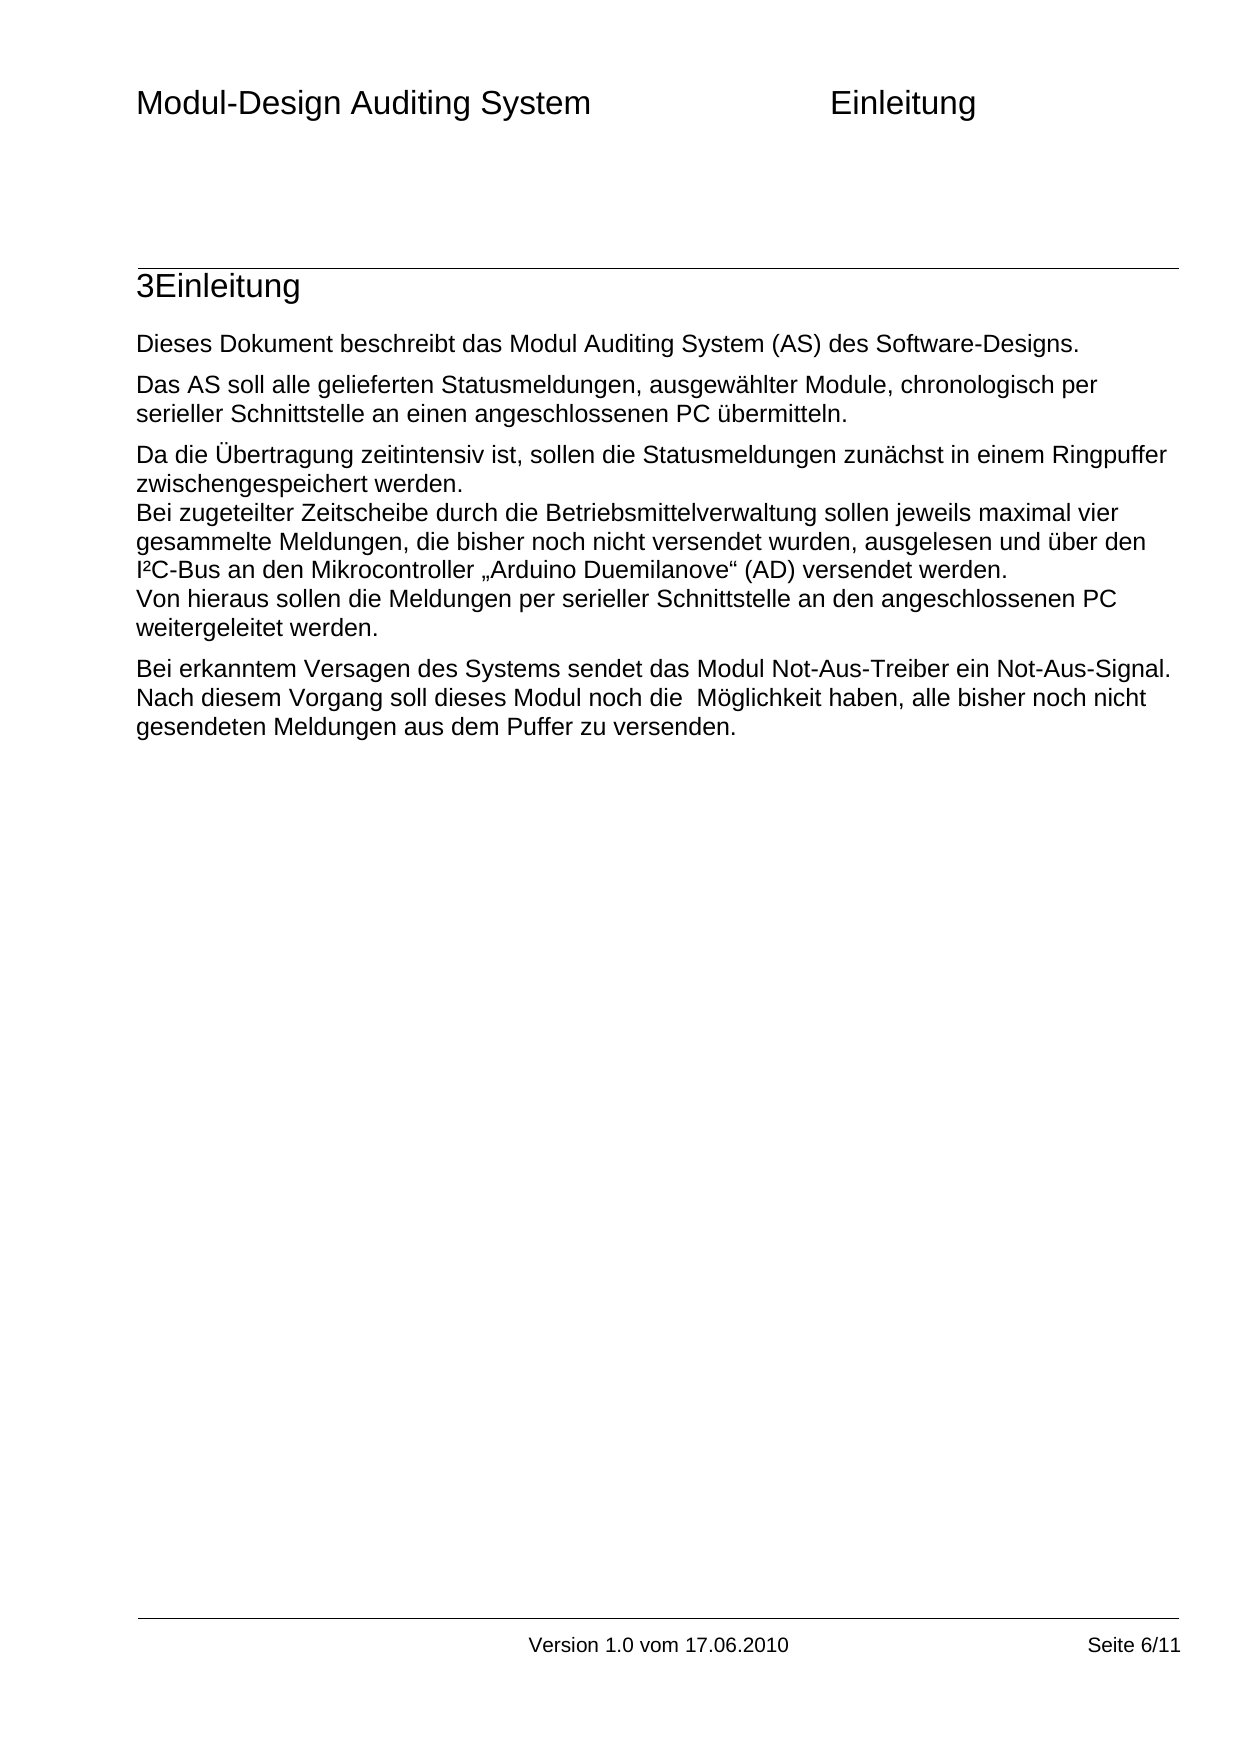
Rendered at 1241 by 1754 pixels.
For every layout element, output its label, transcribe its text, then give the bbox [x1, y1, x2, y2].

text Da die Übertragung zeitintensiv ist, sollen die Statusmeldungen zunächst in einem Ringpuffer zwischengespeichert werden. Bei zugeteilter Zeitscheibe durch die Betriebsmittelverwaltung sollen jeweils maximal vier gesammelte Meldungen, die bisher noch nicht versendet wurden, ausgelesen und über den I²C-Bus an den Mikrocontroller „Arduino Duemilanove“ (AD) versendet werden. Von hieraus sollen die Meldungen per serieller Schnittstelle an den angeschlossenen PC weitergeleitet werden. [136, 441, 1181, 642]
subtitle Einleitung [136, 289, 295, 304]
text Dieses Dokument beschreibt das Modul Auditing System (AS) des Software-Designs. [136, 329, 1181, 358]
subtitle Einleitung [294, 289, 1181, 304]
text Das AS soll alle gelieferten Statusmeldungen, ausgewählter Module, chronologisch per serieller Schnittstelle an einen angeschlossenen PC übermitteln. [136, 371, 1181, 428]
text Bei erkanntem Versagen des Systems sendet das Modul Not-Aus-Treiber ein Not-Aus-Signal. Nach diesem Vorgang soll dieses Modul noch die Möglichkeit haben, alle bisher noch nicht gesendeten Meldungen aus dem Puffer zu versenden. [136, 654, 1181, 741]
